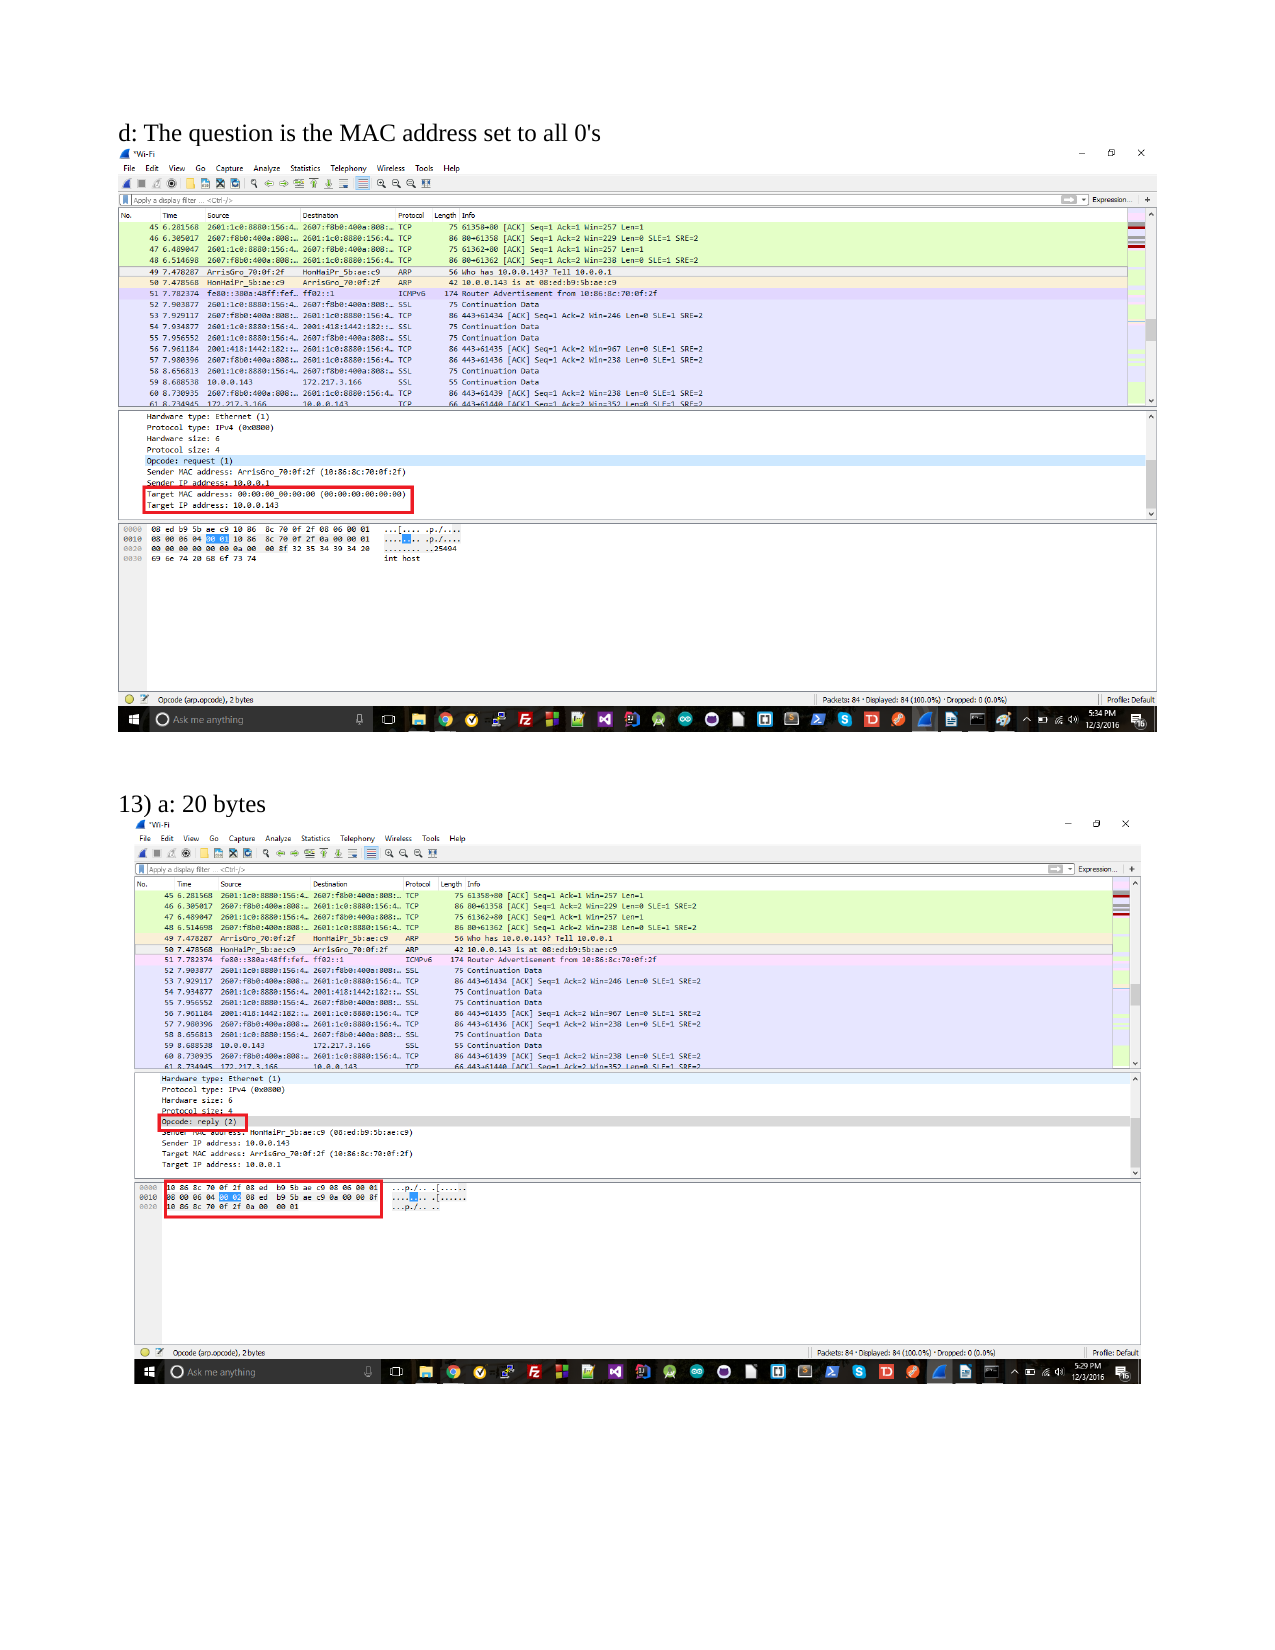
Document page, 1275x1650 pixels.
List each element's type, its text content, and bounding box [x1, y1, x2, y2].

picture [118, 146, 1157, 732]
text d: The question is the MAC address set to all 0's [118, 118, 1157, 146]
text 13) a: 20 bytes [118, 789, 1157, 817]
picture [134, 817, 1141, 1384]
